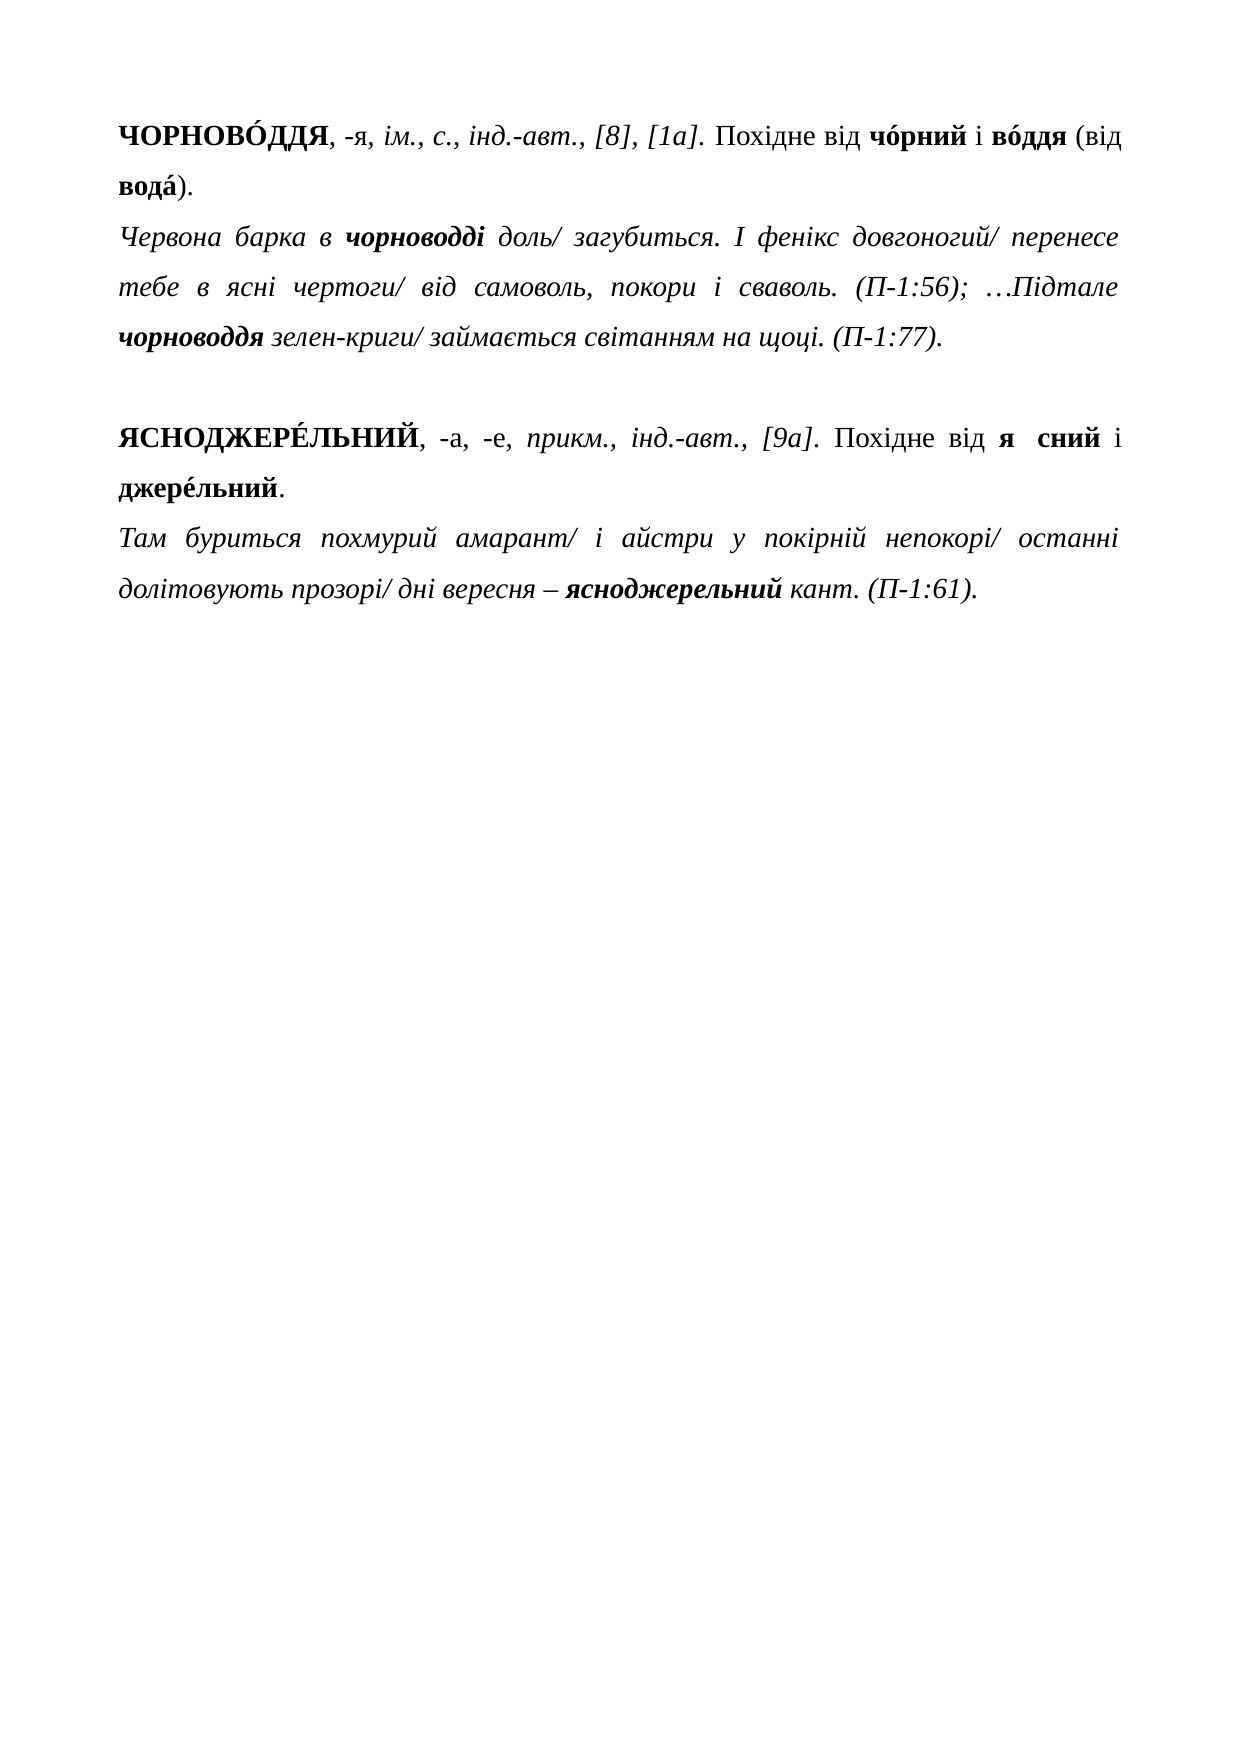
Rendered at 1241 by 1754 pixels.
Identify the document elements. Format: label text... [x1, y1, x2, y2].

text Ясноджерéльний, -а, -е, прикм., інд.-авт., [9а]. Похідне від ясний і джерéльний. [118, 420, 1122, 504]
text Там буриться похмурий амарант/ і айстри у покірній непокорі/ останні долітовують прозорі/ дні вересня – ясноджерельний кант. (П-1:61). [118, 521, 1122, 604]
text Червона барка в чорноводді доль/ загубиться. І фенікс довгоногий/ перенесе тебе в ясні чертоги/ від самоволь, покори і сваволь. (П-1:56); …Підтале чорноводдя зелен-криги/ займається світанням на щоці. (П-1:77). [118, 219, 1122, 353]
text Чорновóддя, -я, ім., с., інд.-авт., [8], [1а]. Похідне від чóрний і вóддя (від водá). [118, 118, 1122, 202]
